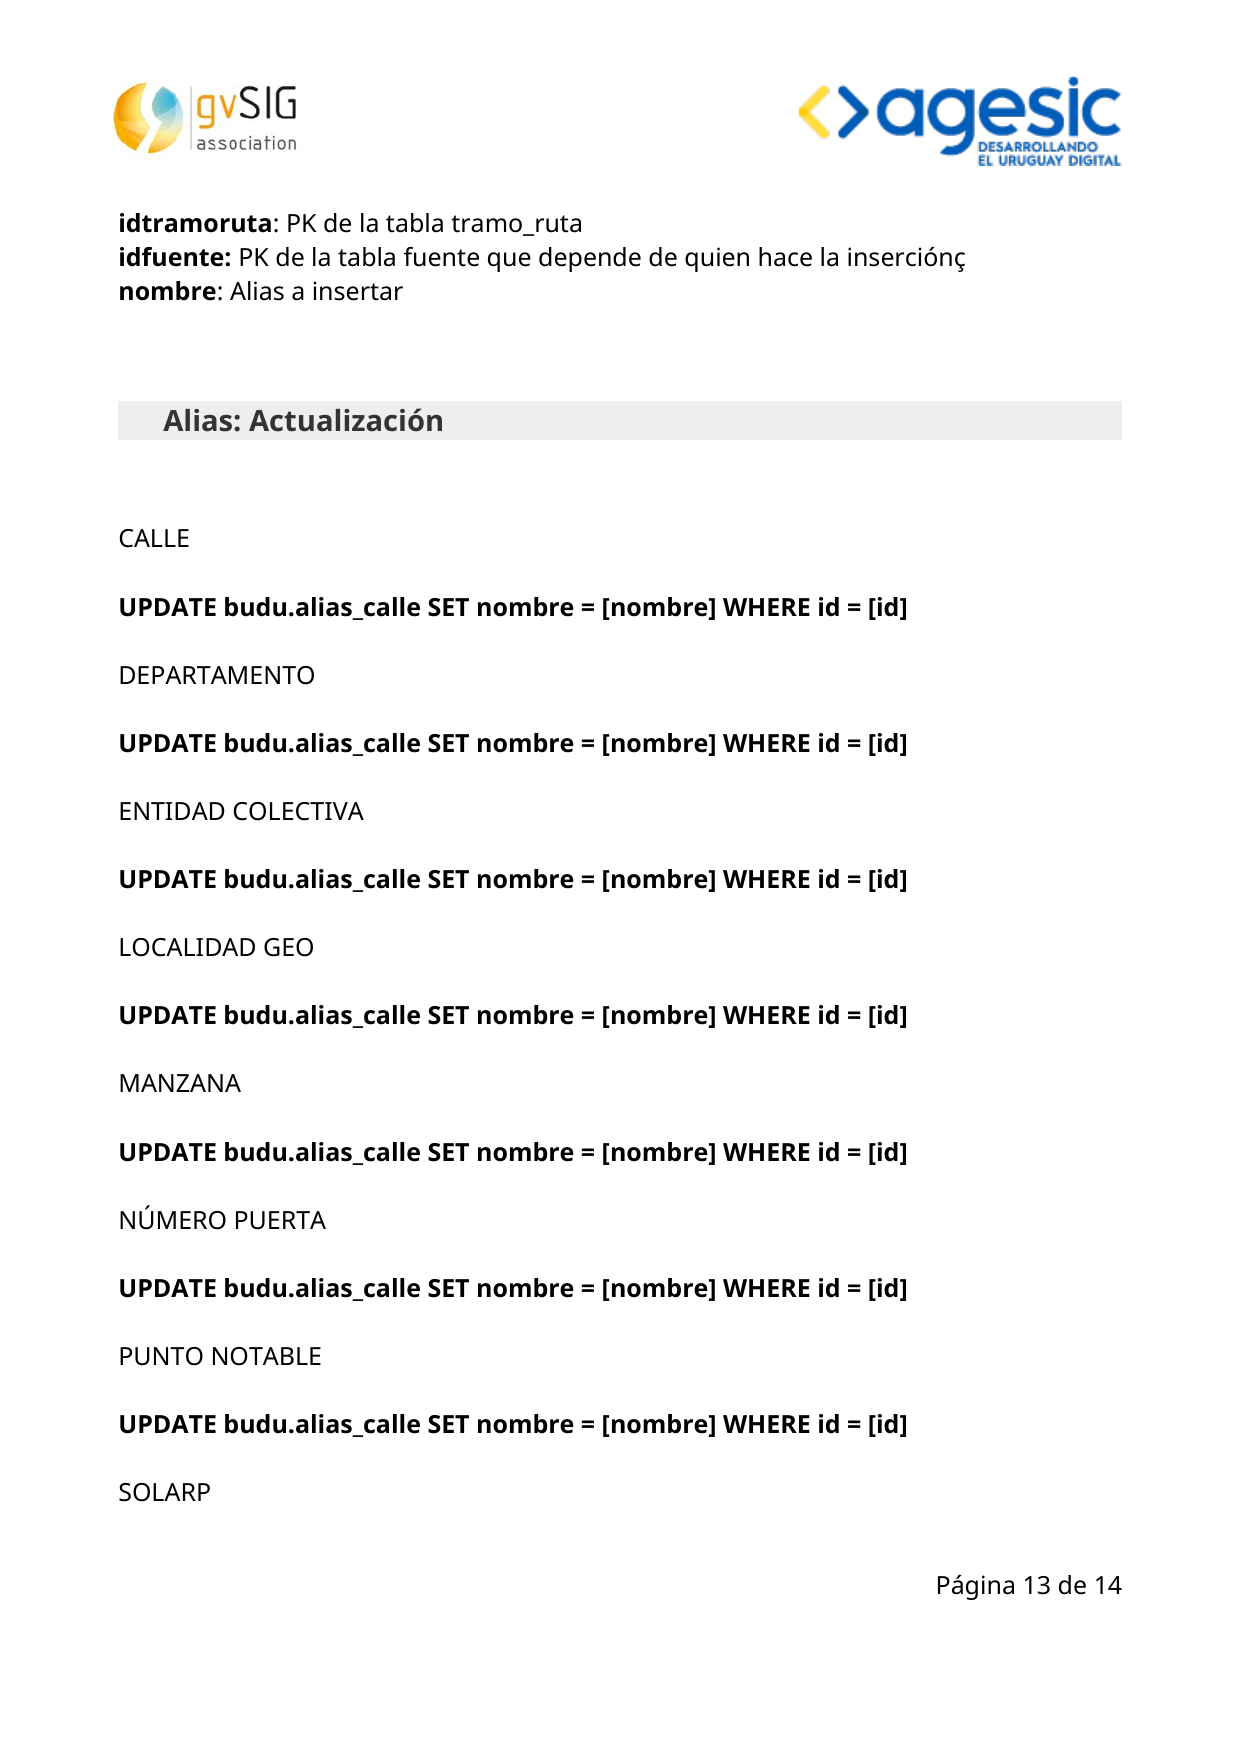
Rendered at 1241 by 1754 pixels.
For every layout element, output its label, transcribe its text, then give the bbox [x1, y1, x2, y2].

text nombre: Alias a insertar [118, 273, 1122, 308]
text UPDATE budu.alias_calle SET nombre = [nombre] WHERE id = [id] [118, 1134, 1122, 1168]
picture [798, 76, 1122, 166]
text LOCALIDAD GEO [118, 930, 1122, 964]
text UPDATE budu.alias_calle SET nombre = [nombre] WHERE id = [id] [118, 589, 1122, 623]
text DEPARTAMENTO [118, 657, 1122, 691]
text PUNTO NOTABLE [118, 1338, 1122, 1373]
text UPDATE budu.alias_calle SET nombre = [nombre] WHERE id = [id] [118, 1407, 1122, 1441]
text NÚMERO PUERTA [118, 1202, 1122, 1236]
text UPDATE budu.alias_calle SET nombre = [nombre] WHERE id = [id] [118, 998, 1122, 1032]
text UPDATE budu.alias_calle SET nombre = [nombre] WHERE id = [id] [118, 1270, 1122, 1304]
text idtramoruta: PK de la tabla tramo_ruta [118, 205, 1122, 239]
text SOLARP [118, 1475, 1122, 1509]
text UPDATE budu.alias_calle SET nombre = [nombre] WHERE id = [id] [118, 725, 1122, 759]
text ENTIDAD COLECTIVA [118, 793, 1122, 828]
text MANZANA [118, 1066, 1122, 1100]
text idfuente: PK de la tabla fuente que depende de quien hace la inserciónç [118, 239, 1122, 273]
picture [97, 69, 312, 167]
text UPDATE budu.alias_calle SET nombre = [nombre] WHERE id = [id] [118, 862, 1122, 896]
text CALLE [118, 521, 1122, 555]
subtitle Alias: Actualización [118, 401, 1122, 440]
